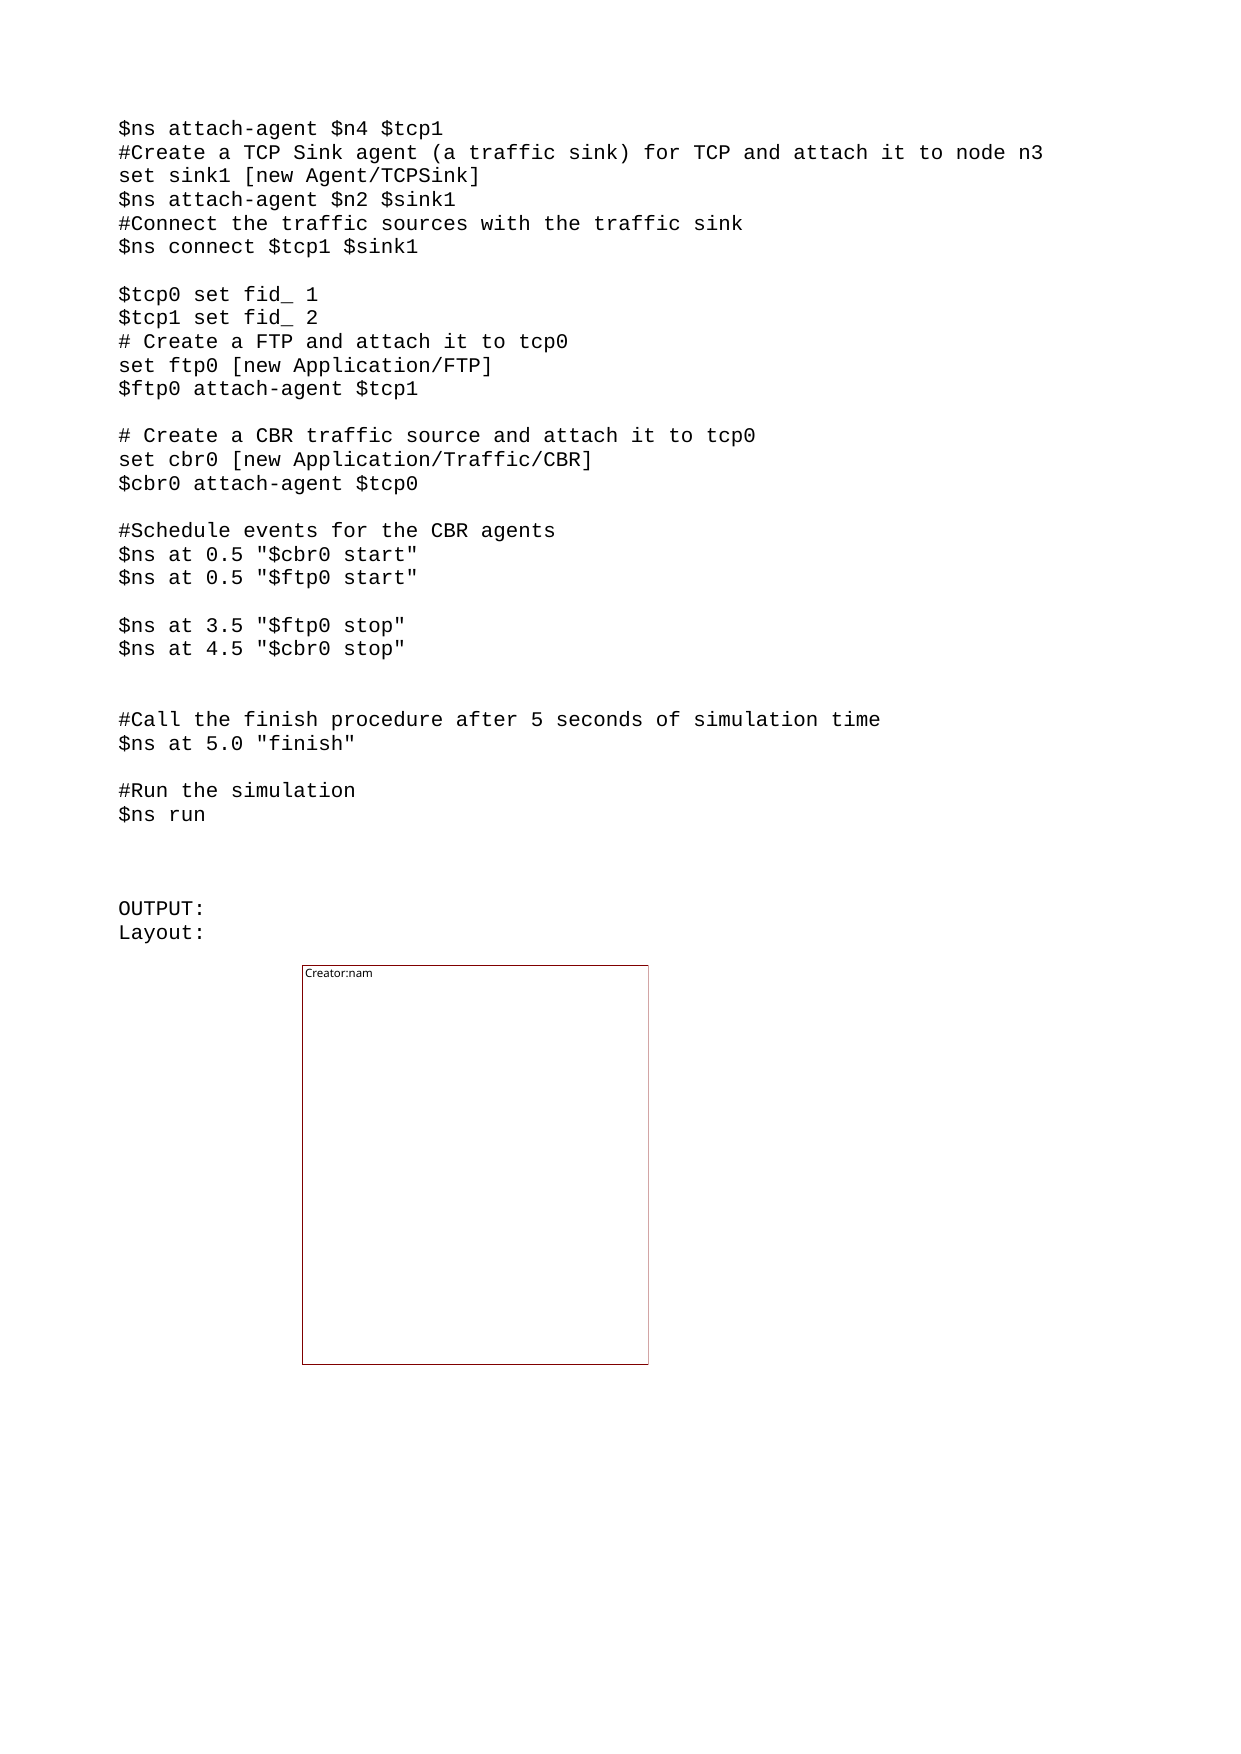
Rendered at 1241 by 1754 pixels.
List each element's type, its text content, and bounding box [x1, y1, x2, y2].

text $tcp0 set fid_ 1 [118, 284, 1122, 307]
text OUTPUT: [118, 898, 1122, 922]
text # Create a FTP and attach it to tcp0 [118, 331, 1122, 354]
text $ns at 4.5 "$cbr0 stop" [118, 638, 1122, 662]
text set sink1 [new Agent/TCPSink] [118, 165, 1122, 189]
text $ns at 3.5 "$ftp0 stop" [118, 615, 1122, 638]
text #Create a TCP Sink agent (a traffic sink) for TCP and attach it to node n3 [118, 142, 1122, 165]
text $ns at 0.5 "$ftp0 start" [118, 567, 1122, 591]
text $ns run [118, 804, 1122, 827]
text #Call the finish procedure after 5 seconds of simulation time [118, 709, 1122, 733]
text $ns attach-agent $n4 $tcp1 [118, 118, 1122, 142]
text set cbr0 [new Application/Traffic/CBR] [118, 449, 1122, 473]
text $ns attach-agent $n2 $sink1 [118, 189, 1122, 213]
text $ftp0 attach-agent $tcp1 [118, 378, 1122, 402]
text $tcp1 set fid_ 2 [118, 307, 1122, 331]
text $ns at 0.5 "$cbr0 start" [118, 544, 1122, 567]
text # Create a CBR traffic source and attach it to tcp0 [118, 426, 1122, 449]
text $cbr0 attach-agent $tcp0 [118, 473, 1122, 496]
text #Schedule events for the CBR agents [118, 520, 1122, 544]
text Layout: [118, 922, 1122, 946]
text $ns at 5.0 "finish" [118, 733, 1122, 757]
text #Connect the traffic sources with the traffic sink [118, 213, 1122, 236]
text #Run the simulation [118, 780, 1122, 804]
text $ns connect $tcp1 $sink1 [118, 236, 1122, 260]
text set ftp0 [new Application/FTP] [118, 354, 1122, 378]
